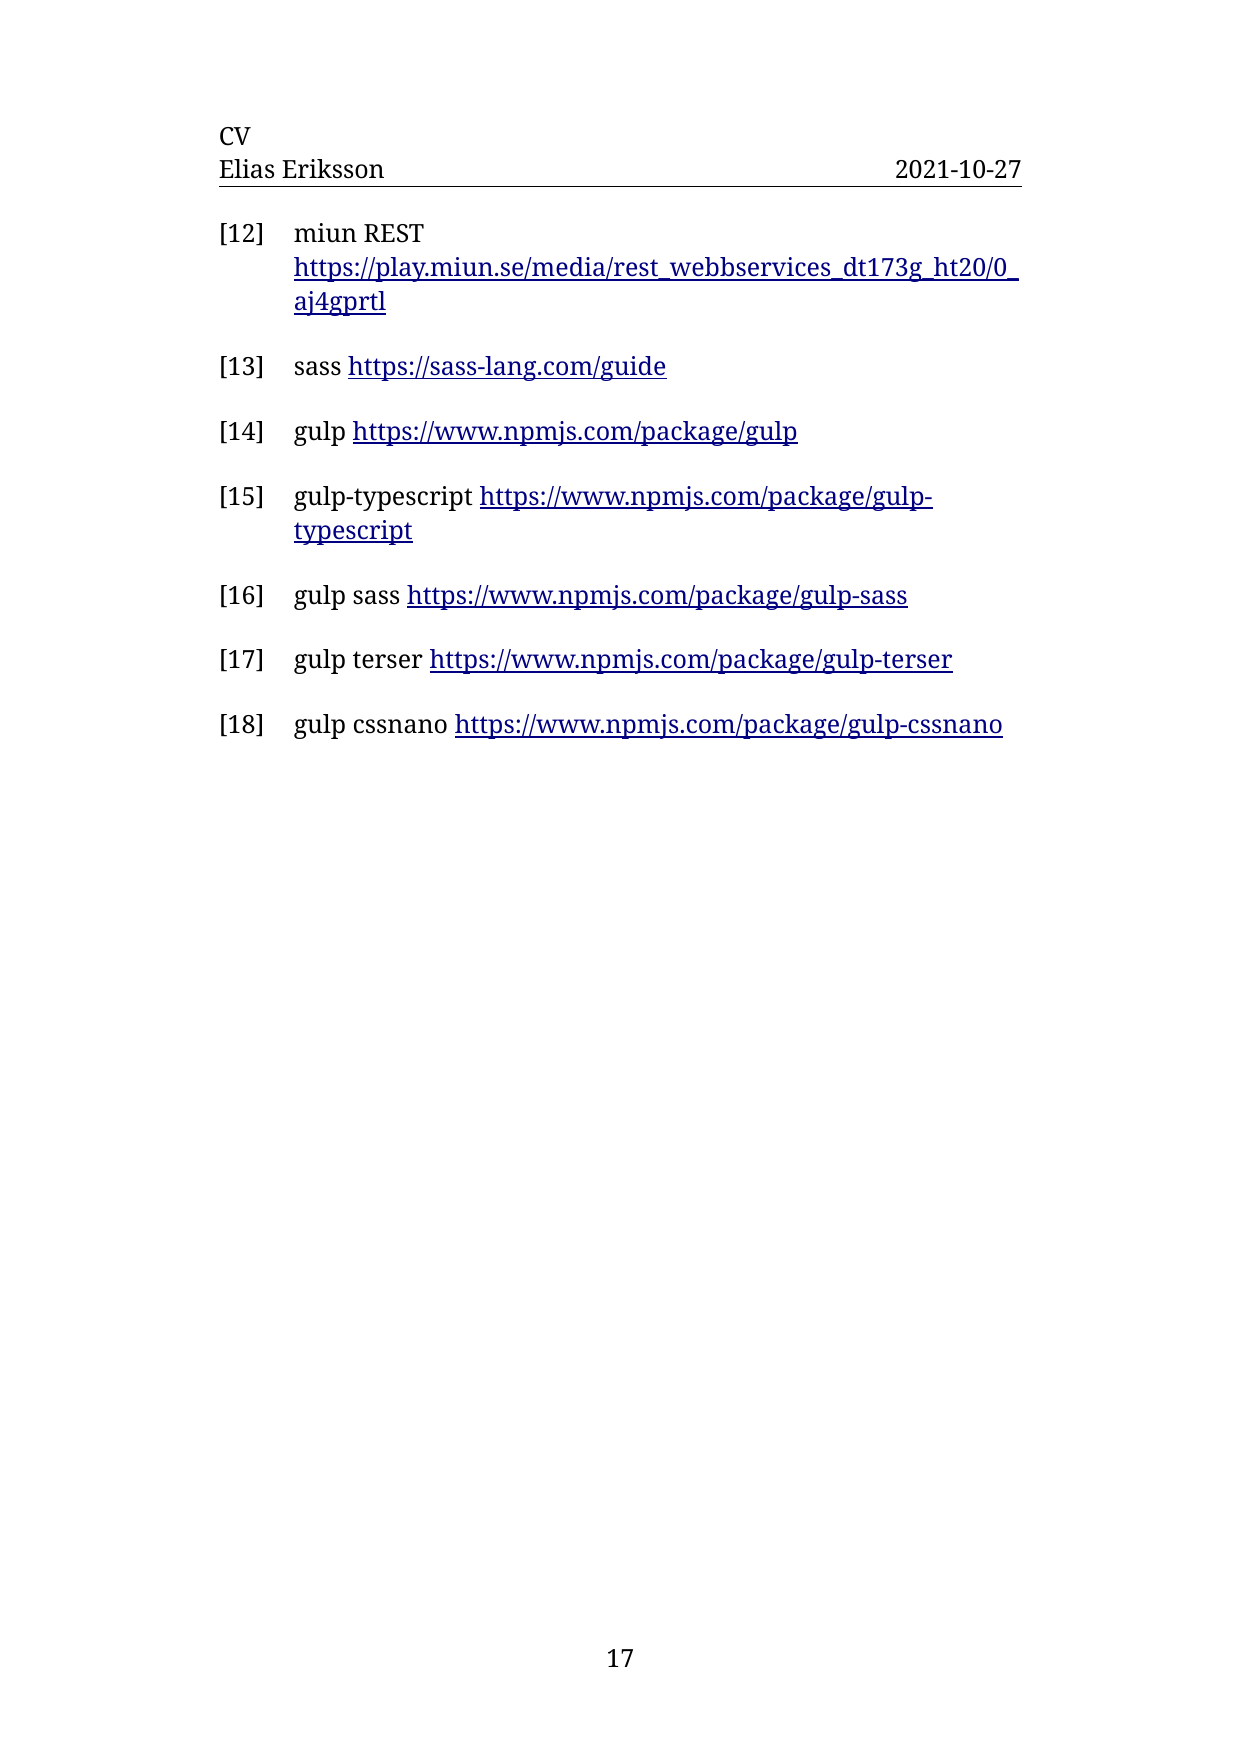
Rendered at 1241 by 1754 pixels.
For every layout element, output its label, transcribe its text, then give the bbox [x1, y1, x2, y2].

list gulp https://www.npmjs.com/package/gulp [218, 414, 1022, 448]
list sass https://sass-lang.com/guide [218, 349, 1022, 383]
list gulp terser https://www.npmjs.com/package/gulp-terser [218, 642, 1022, 676]
list gulp-typescript https://www.npmjs.com/package/gulp-typescript [218, 478, 1022, 547]
list gulp cssnano https://www.npmjs.com/package/gulp-cssnano [218, 707, 1022, 741]
list miun REST https://play.miun.se/media/rest_webbservices_dt173g_ht20/0_aj4gprtl [218, 216, 1022, 318]
list gulp sass https://www.npmjs.com/package/gulp-sass [218, 577, 1022, 611]
